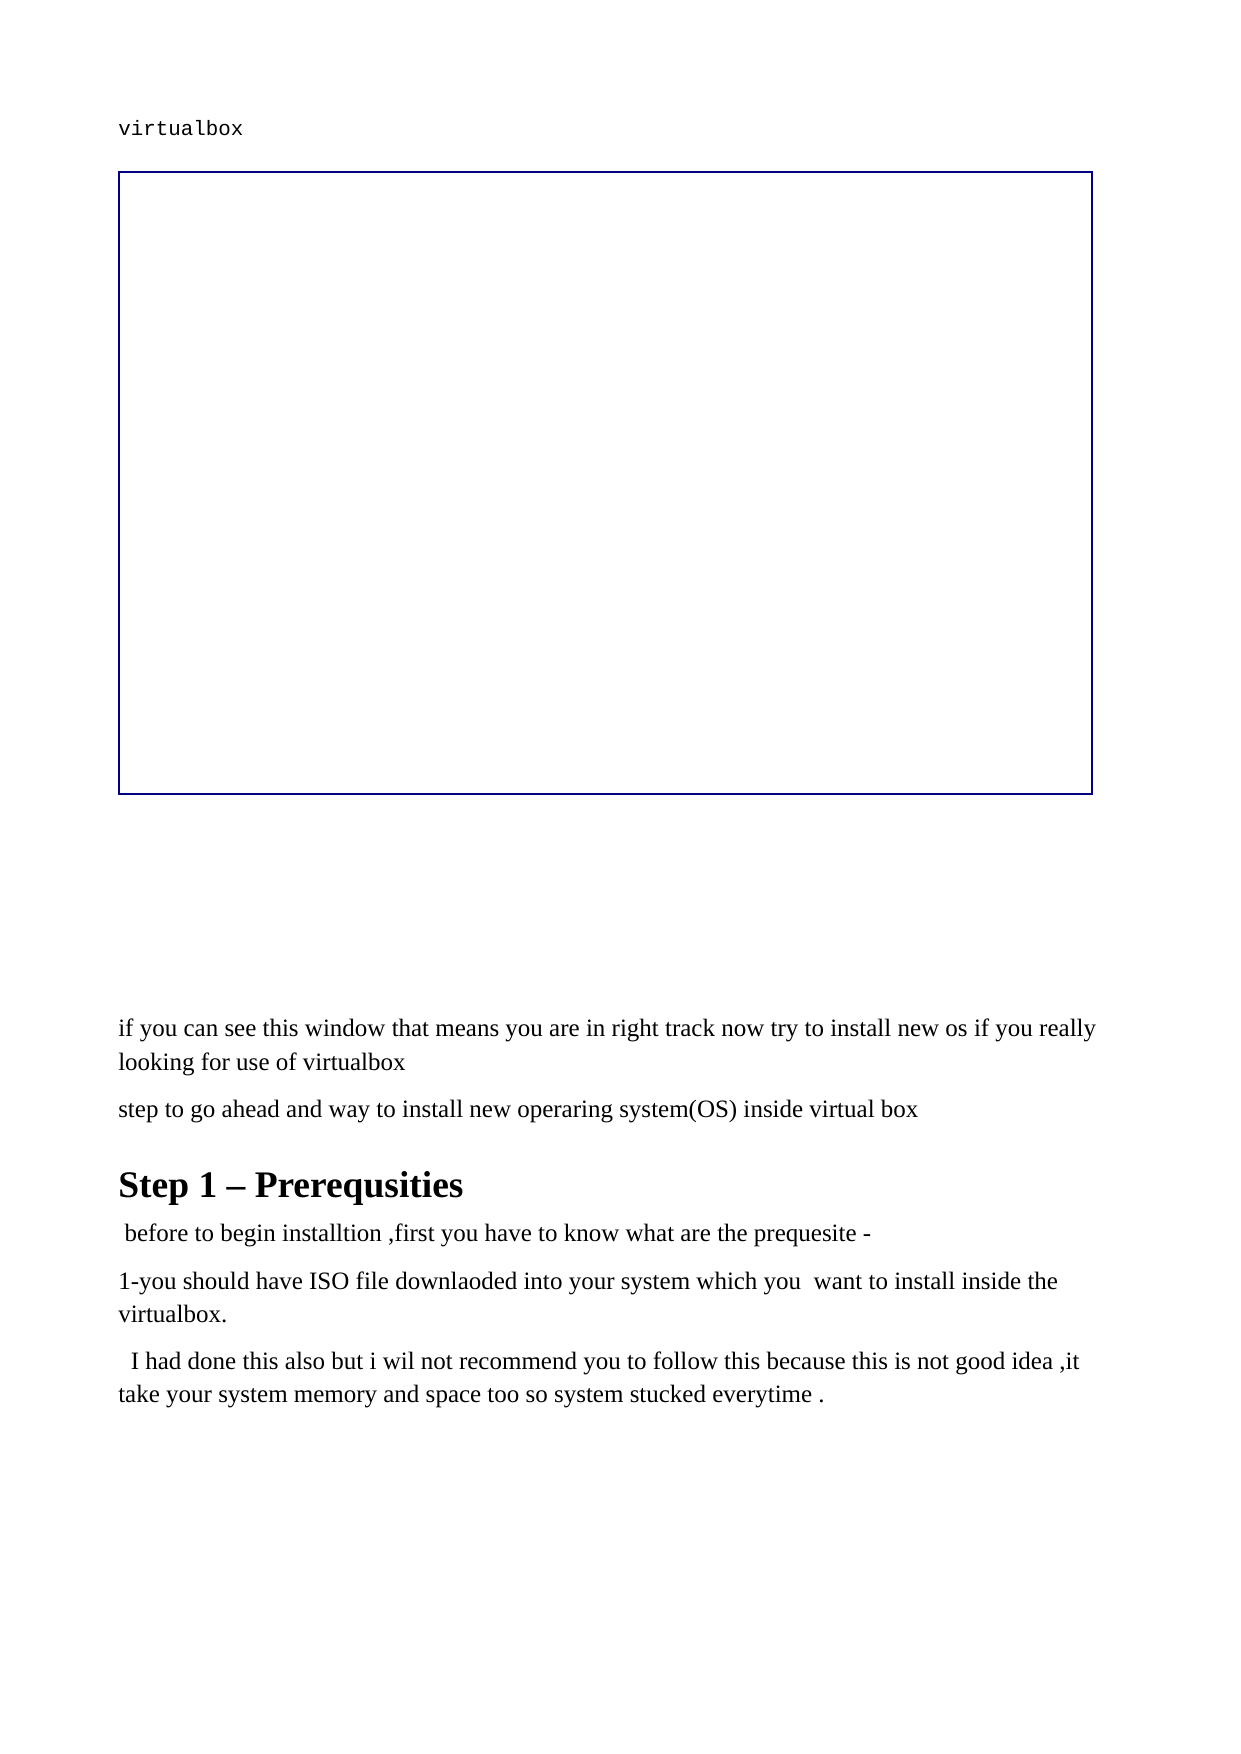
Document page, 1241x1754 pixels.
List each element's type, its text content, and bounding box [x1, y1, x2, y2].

text before to begin installtion ,first you have to know what are the prequesite - [118, 1218, 1122, 1247]
text step to go ahead and way to install new operaring system(OS) inside virtual box [118, 1094, 1122, 1123]
text 1-you should have ISO file downlaoded into your system which you want to install inside the virtualbox. [118, 1266, 1122, 1328]
text I had done this also but i wil not recommend you to follow this because this is not good idea ,it take your system memory and space too so system stucked everytime . [118, 1346, 1122, 1408]
subtitle Step 1 – Prerequsities [118, 1163, 1122, 1206]
text if you can see this window that means you are in right track now try to install new os if you really looking for use of virtualbox [118, 1013, 1122, 1075]
text virtualbox [118, 118, 1122, 142]
